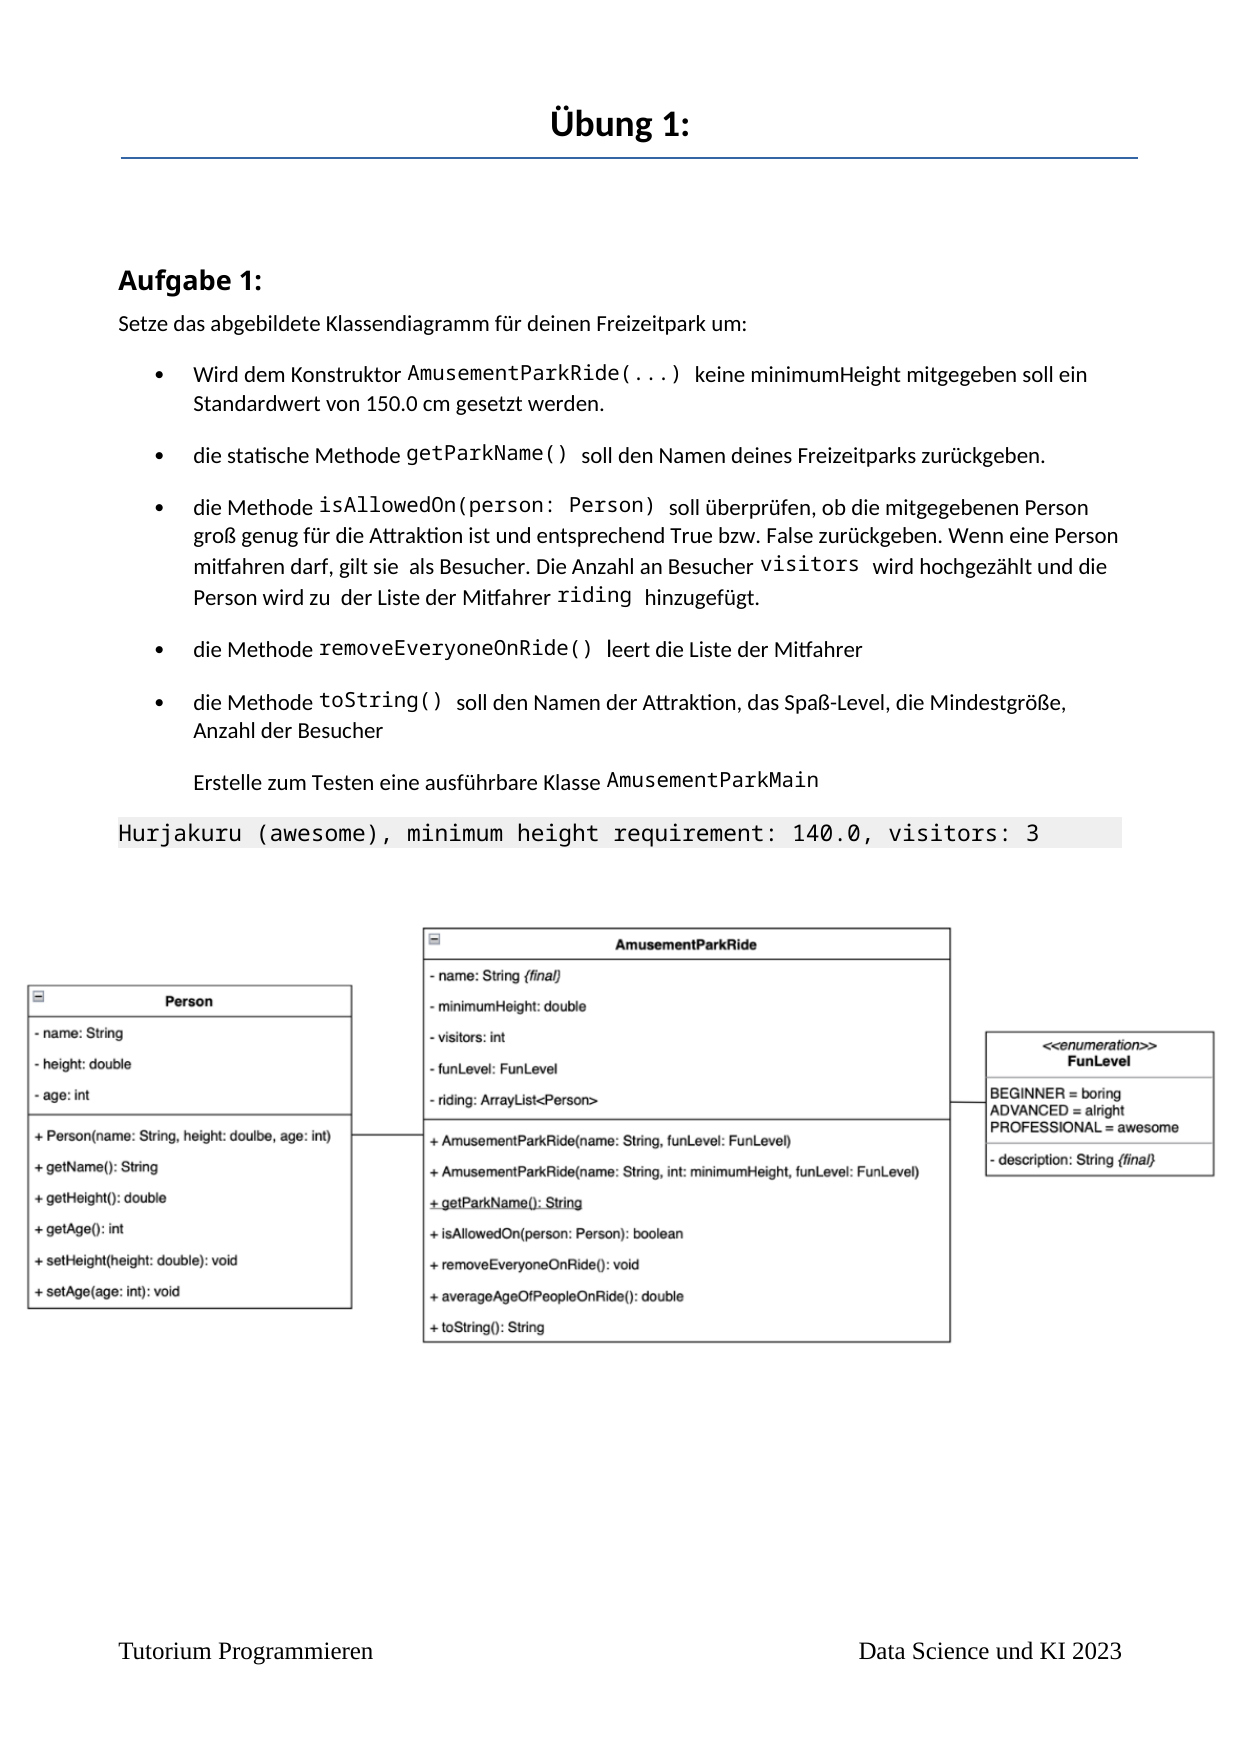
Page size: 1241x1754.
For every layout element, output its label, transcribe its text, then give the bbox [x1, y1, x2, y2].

list Wird dem Konstruktor AmusementParkRide(...) keine minimumHeight mitgegeben soll ein Standardwert von 150.0 cm gesetzt werden. [156, 358, 1122, 417]
text Hurjakuru (awesome), minimum height requirement: 140.0, visitors: 3 [118, 817, 1122, 848]
list die Methode toString() soll den Namen der Attraktion, das Spaß-Level, die Mindestgröße, Anzahl der Besucher [156, 685, 1122, 744]
list die statische Methode getParkName() soll den Namen deines Freizeitparks zurückgeben. [156, 438, 1122, 469]
subtitle Übung 1: [118, 100, 1122, 146]
text Setze das abgebildete Klassendiagramm für deinen Freizeitpark um: [118, 309, 1122, 337]
list die Methode isAllowedOn(person: Person) soll überprüfen, ob die mitgegebenen Person groß genug für die Attraktion ist und entsprechend True bzw. False zurückgeben. Wenn eine Person mitfahren darf, gilt sie als Besucher. Die Anzahl an Besucher visitors wird hochgezählt und die Person wird zu der Liste der Mitfahrer riding hinzugefügt. [156, 490, 1122, 612]
list die Methode removeEveryoneOnRide() leert die Liste der Mitfahrer [156, 633, 1122, 664]
subtitle Aufgabe 1: [118, 262, 1122, 298]
text Erstelle zum Testen eine ausführbare Klasse AmusementParkMain [193, 765, 1122, 796]
